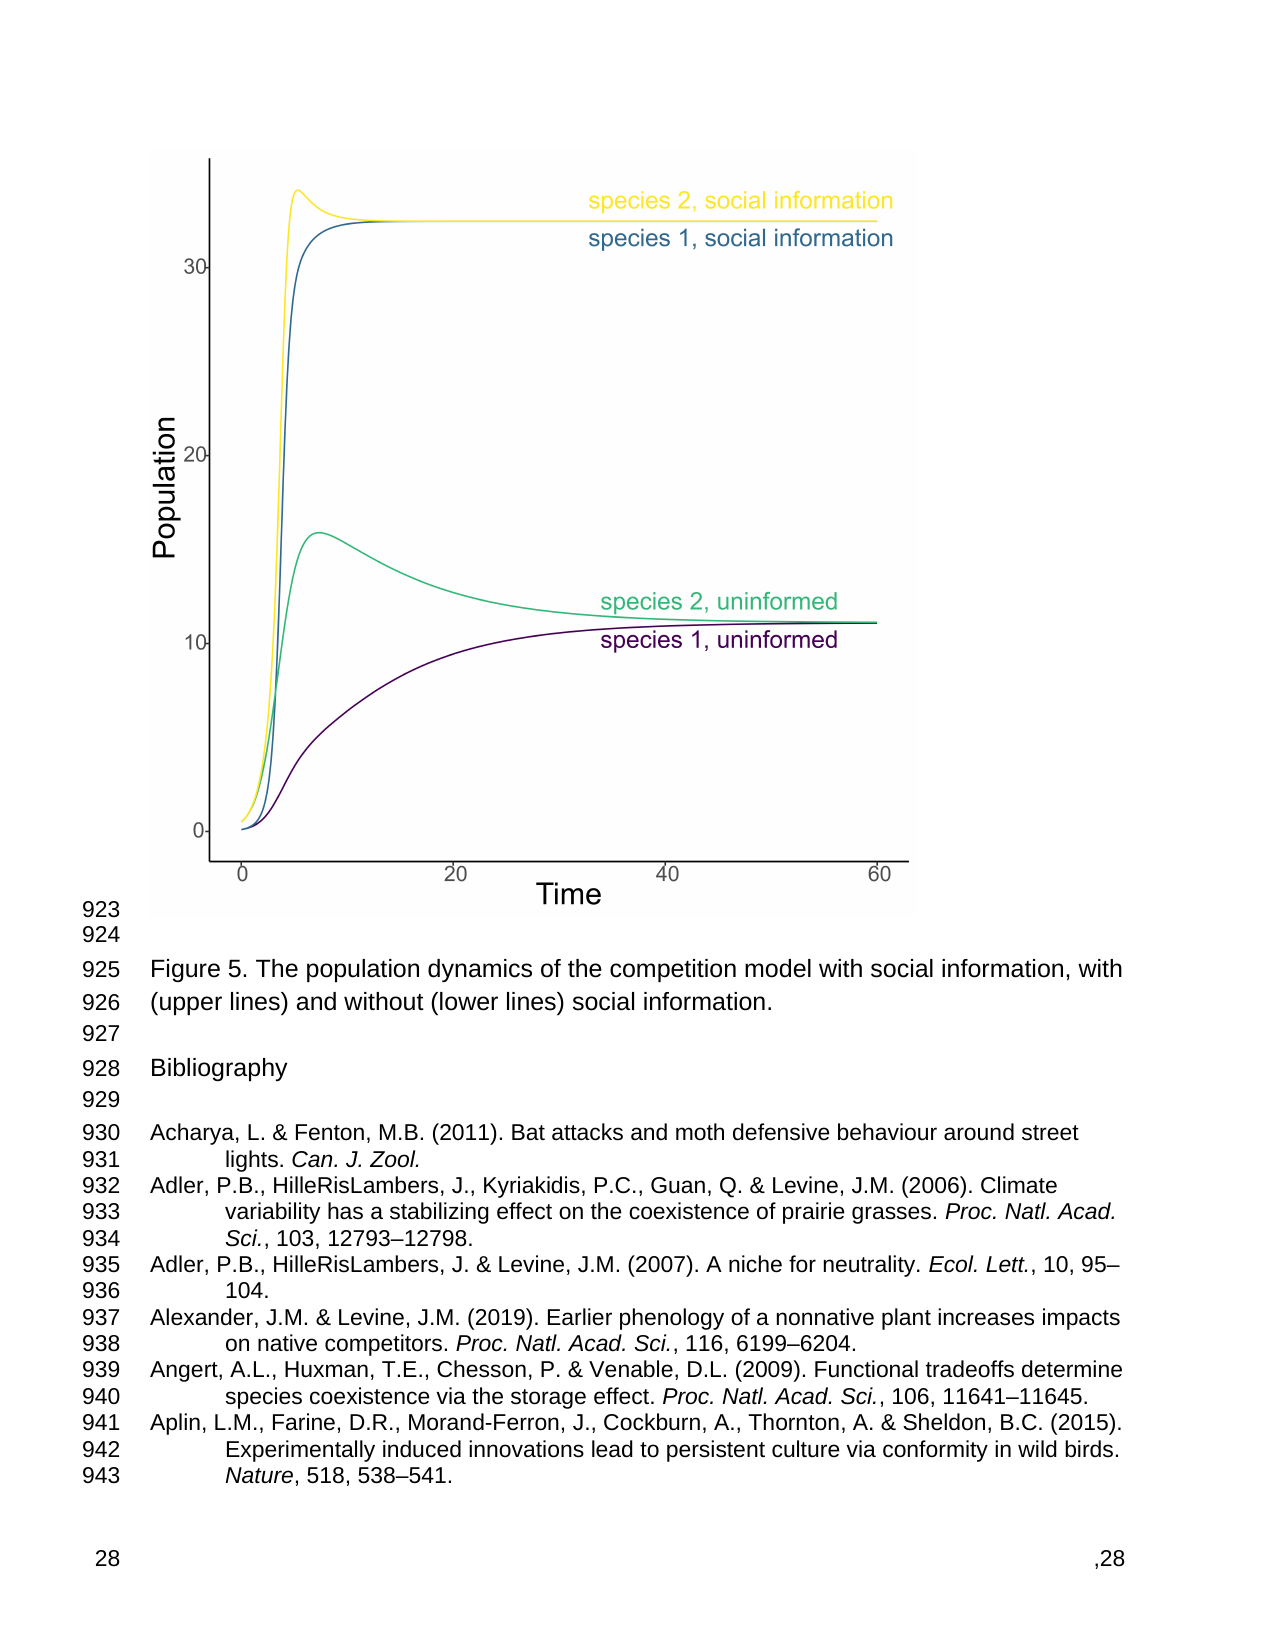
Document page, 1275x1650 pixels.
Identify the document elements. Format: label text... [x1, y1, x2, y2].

text Adler, P.B., HilleRisLambers, J. & Levine, J.M. (2007). A niche for neutrality. Ecol. Lett., 10, 95–104. [150, 1251, 1125, 1304]
text Figure 5. The population dynamics of the competition model with social information, with (upper lines) and without (lower lines) social information. [150, 954, 1125, 1016]
text Bibliography [150, 1053, 1125, 1082]
text Angert, A.L., Huxman, T.E., Chesson, P. & Venable, D.L. (2009). Functional tradeoffs determine species coexistence via the storage effect. Proc. Natl. Acad. Sci., 106, 11641–11645. [150, 1356, 1125, 1409]
picture [150, 150, 918, 918]
text Adler, P.B., HilleRisLambers, J., Kyriakidis, P.C., Guan, Q. & Levine, J.M. (2006). Climate variability has a stabilizing effect on the coexistence of prairie grasses. Proc. Natl. Acad. Sci., 103, 12793–12798. [150, 1172, 1125, 1251]
text Alexander, J.M. & Levine, J.M. (2019). Earlier phenology of a nonnative plant increases impacts on native competitors. Proc. Natl. Acad. Sci., 116, 6199–6204. [150, 1304, 1125, 1356]
text Aplin, L.M., Farine, D.R., Morand-Ferron, J., Cockburn, A., Thornton, A. & Sheldon, B.C. (2015). Experimentally induced innovations lead to persistent culture via conformity in wild birds. Nature, 518, 538–541. [150, 1409, 1125, 1488]
text Acharya, L. & Fenton, M.B. (2011). Bat attacks and moth defensive behaviour around street lights. Can. J. Zool. [150, 1119, 1125, 1172]
